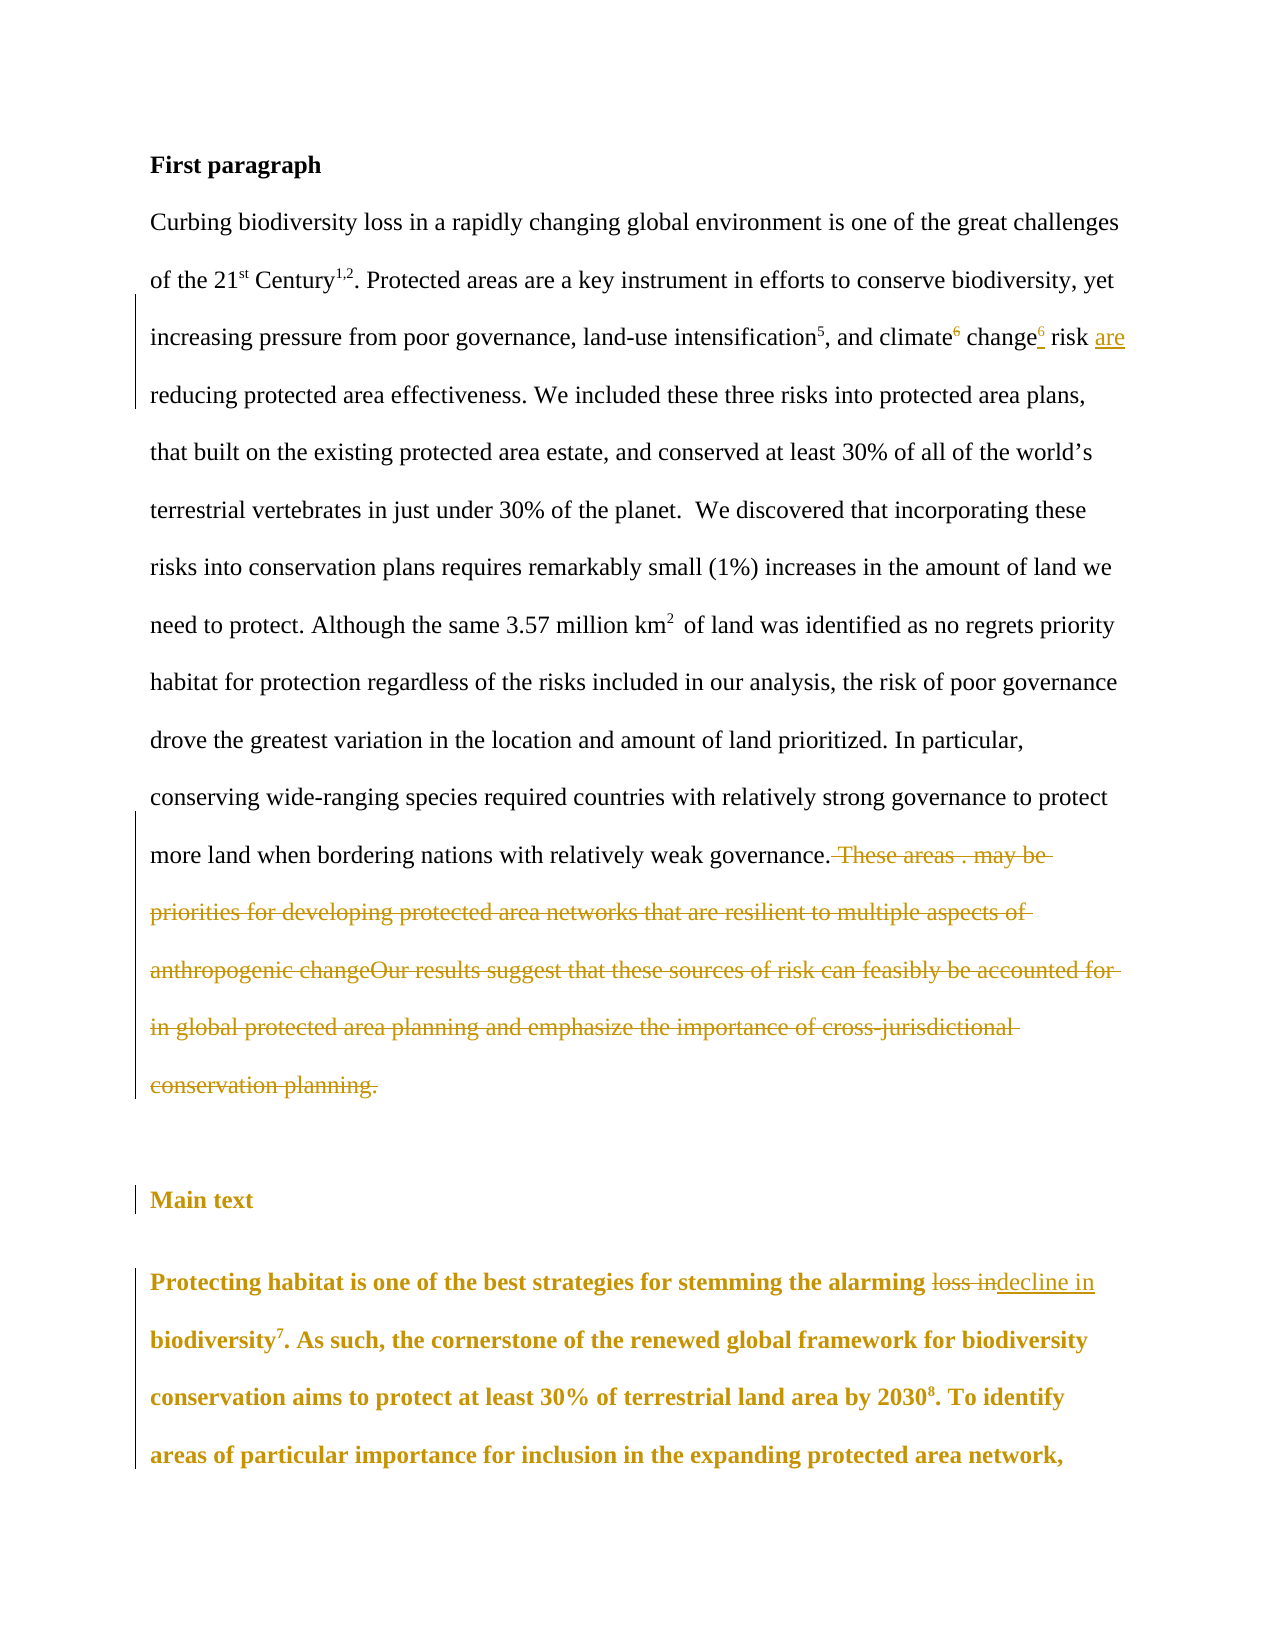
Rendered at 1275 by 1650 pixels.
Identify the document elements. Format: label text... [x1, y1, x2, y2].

text Main text [150, 1185, 1125, 1214]
text Protecting habitat is one of the best strategies for stemming the alarming decline in biodiversity7. As such, the cornerstone of the renewed global framework for biodiversity conservation aims to protect at least 30% of terrestrial land area by 20308. To identify areas of particular importance for inclusion in the expanding protected area network, current approaches rely on measures of regional biodiversity value and vulnerability8–10. This assumes that protected areas are permanent and their effectiveness is static. However, governance, land use intensification, and climate change pose risks to the future effectiveness of protected areas. For example: the quality of governance predicts investment in conservation4,11 political instability and corruption can reduce protected area effectiveness12, protected areas with more deforestation are at high risk of degazetting and project failure13, and increased extreme weather events cause population decline or extirpation for a variety of species14. Thus, to make effective use of limited conservation resources, planning for investment in protected areas must account for these risks15. [150, 1267, 1125, 1469]
text Curbing biodiversity loss in a rapidly changing global environment is one of the great challenges of the 21st Century1,2. Protected areas are a key instrument in efforts to conserve biodiversity, yet increasing pressure from poor governance, land-use intensification5, and climate change6 risk are reducing protected area effectiveness. We included these three risks into protected area plans, that built on the existing protected area estate, and conserved at least 30% of all of the world’s terrestrial vertebrates in just under 30% of the planet. We discovered that incorporating these risks into conservation plans requires remarkably small (1%) increases in the amount of land we need to protect. Although the same 3.57 million km2 of land was identified as no regrets priority habitat for protection regardless of the risks included in our analysis, the risk of poor governance drove the greatest variation in the location and amount of land prioritized. In particular, conserving wide-ranging species required countries with relatively strong governance to protect more land when bordering nations with relatively weak governance. [150, 207, 1125, 1099]
text First paragraph [150, 150, 1125, 179]
